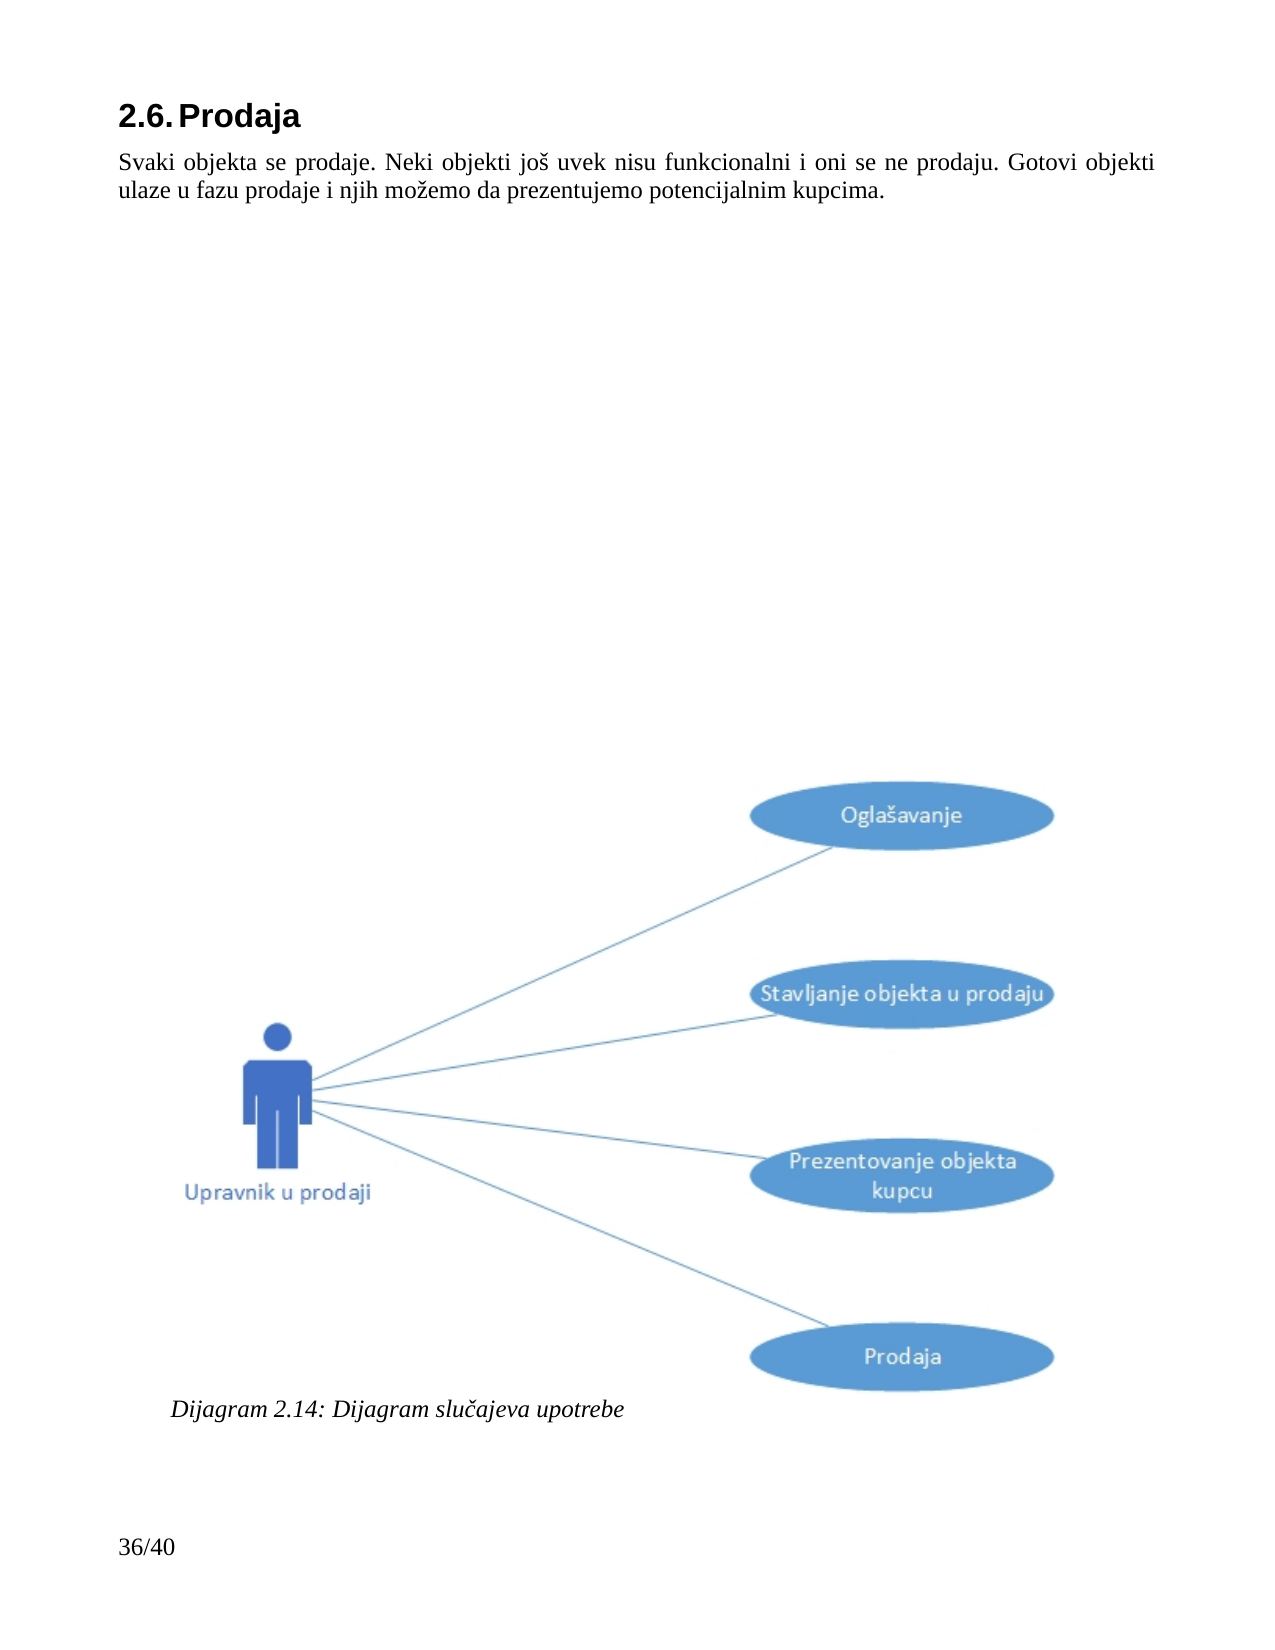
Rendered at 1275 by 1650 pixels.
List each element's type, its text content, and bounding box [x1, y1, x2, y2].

subtitle [170, 767, 1058, 779]
picture [170, 779, 1058, 1394]
text Dijagram 2.14: Dijagram slučajeva upotrebe [170, 1394, 1058, 1422]
subtitle Prodaja [118, 96, 1157, 134]
text Svaki objekta se prodaje. Neki objekti još uvek nisu funkcionalni i oni se ne prodaju. Gotovi objekti ulaze u fazu prodaje i njih možemo da prezentujemo potencijalnim kupcima. [118, 147, 1157, 204]
